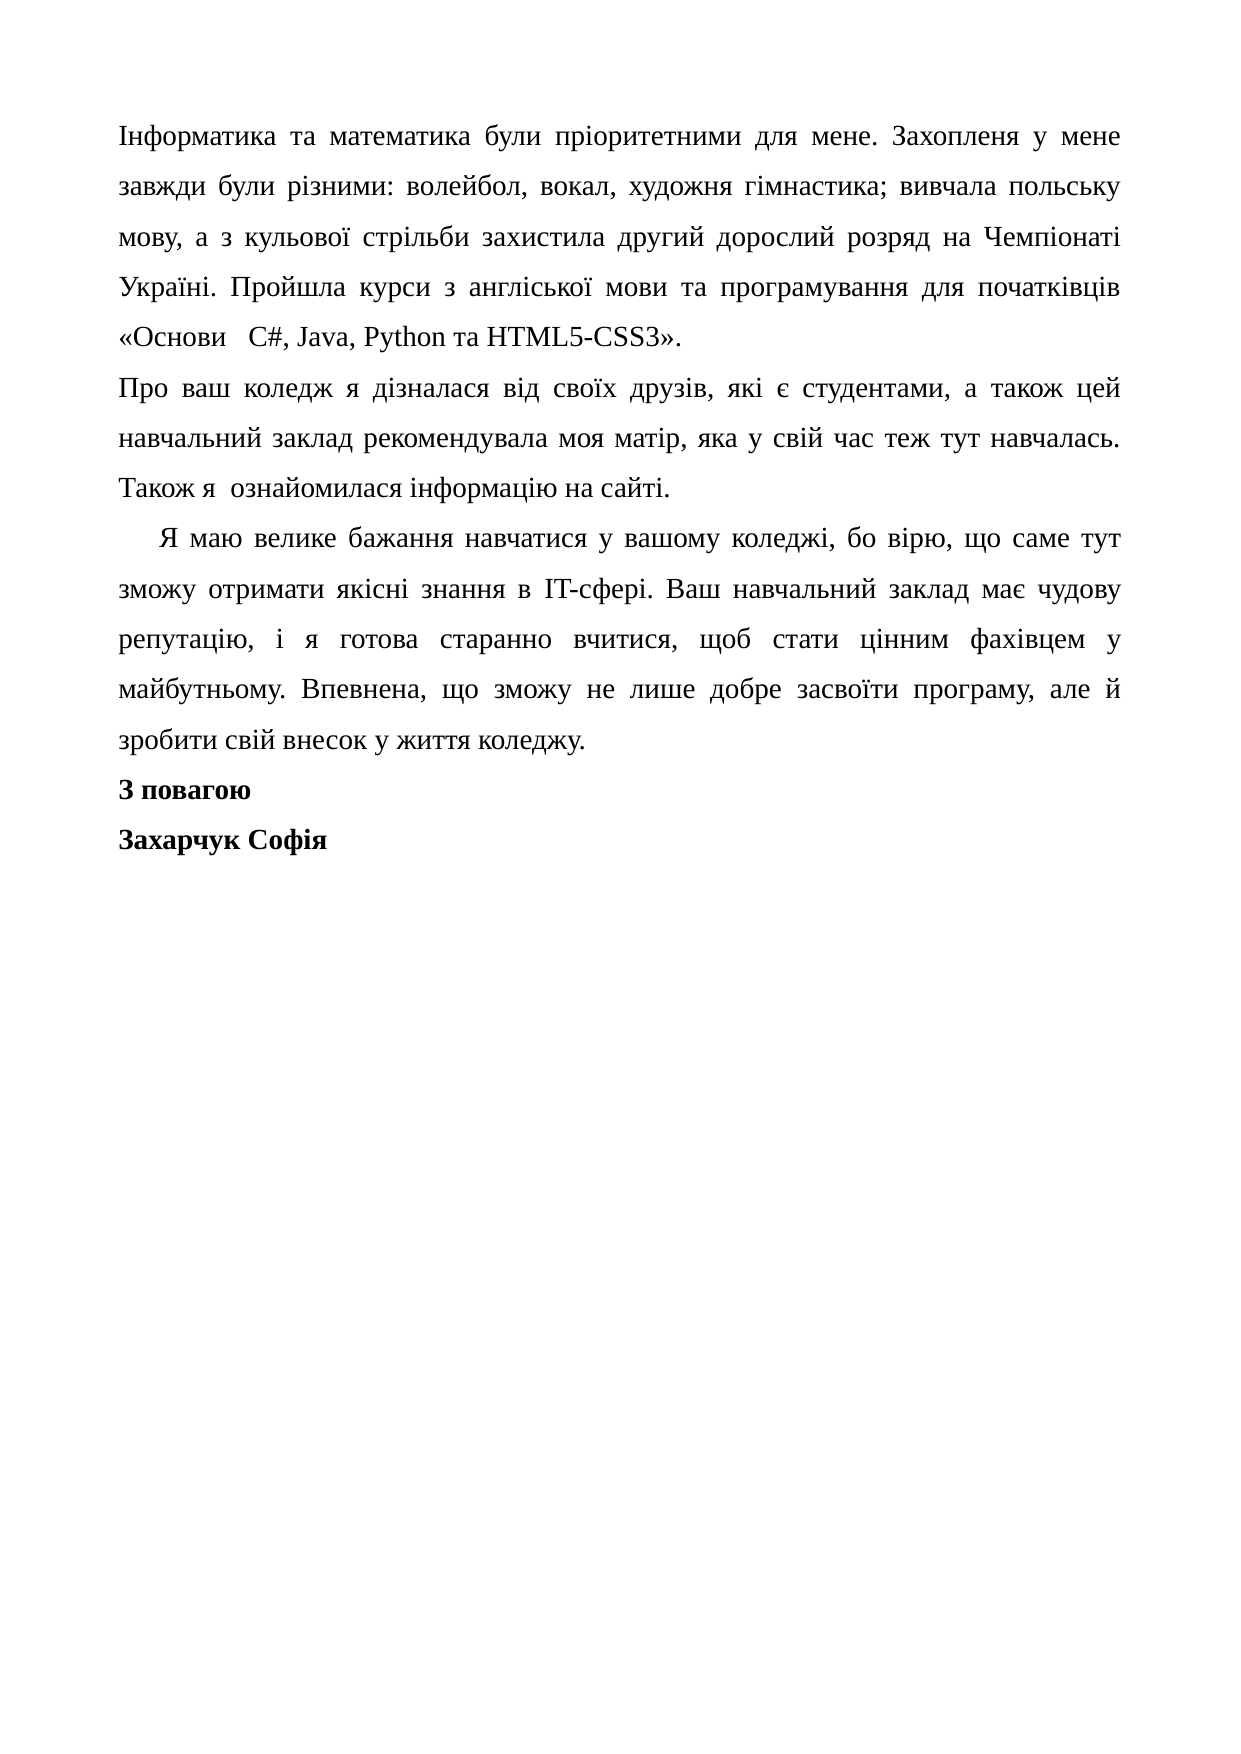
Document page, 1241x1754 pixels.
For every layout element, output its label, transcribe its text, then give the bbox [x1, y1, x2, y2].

text Про ваш коледж я дізналася від своїх друзів, які є студентами, а також цей навчальний заклад рекомендувала моя матір, яка у свій час теж тут навчалась. Також я ознайомилася інформацію на сайті. [118, 370, 1122, 504]
text Інформатика та математика були пріоритетними для мене. Захопленя у мене завжди були різними: волейбол, вокал, художня гімнастика; вивчала польську мову, а з кульової стрільби захистила другий дорослий розряд на Чемпіонаті Україні. Пройшла курси з англіської мови та програмування для початківців «Основи С#, Java, Python та HTML5-CSS3». [118, 118, 1122, 353]
text Захарчук Софія [118, 822, 1122, 856]
text Я маю велике бажання навчатися у вашому коледжі, бо вірю, що саме тут зможу отримати якісні знання в IT-сфері. Ваш навчальний заклад має чудову репутацію, і я готова старанно вчитися, щоб стати цінним фахівцем у майбутньому. Впевнена, що зможу не лише добре засвоїти програму, але й зробити свій внесок у життя коледжу. [118, 521, 1122, 755]
text З повагою [118, 772, 1122, 806]
